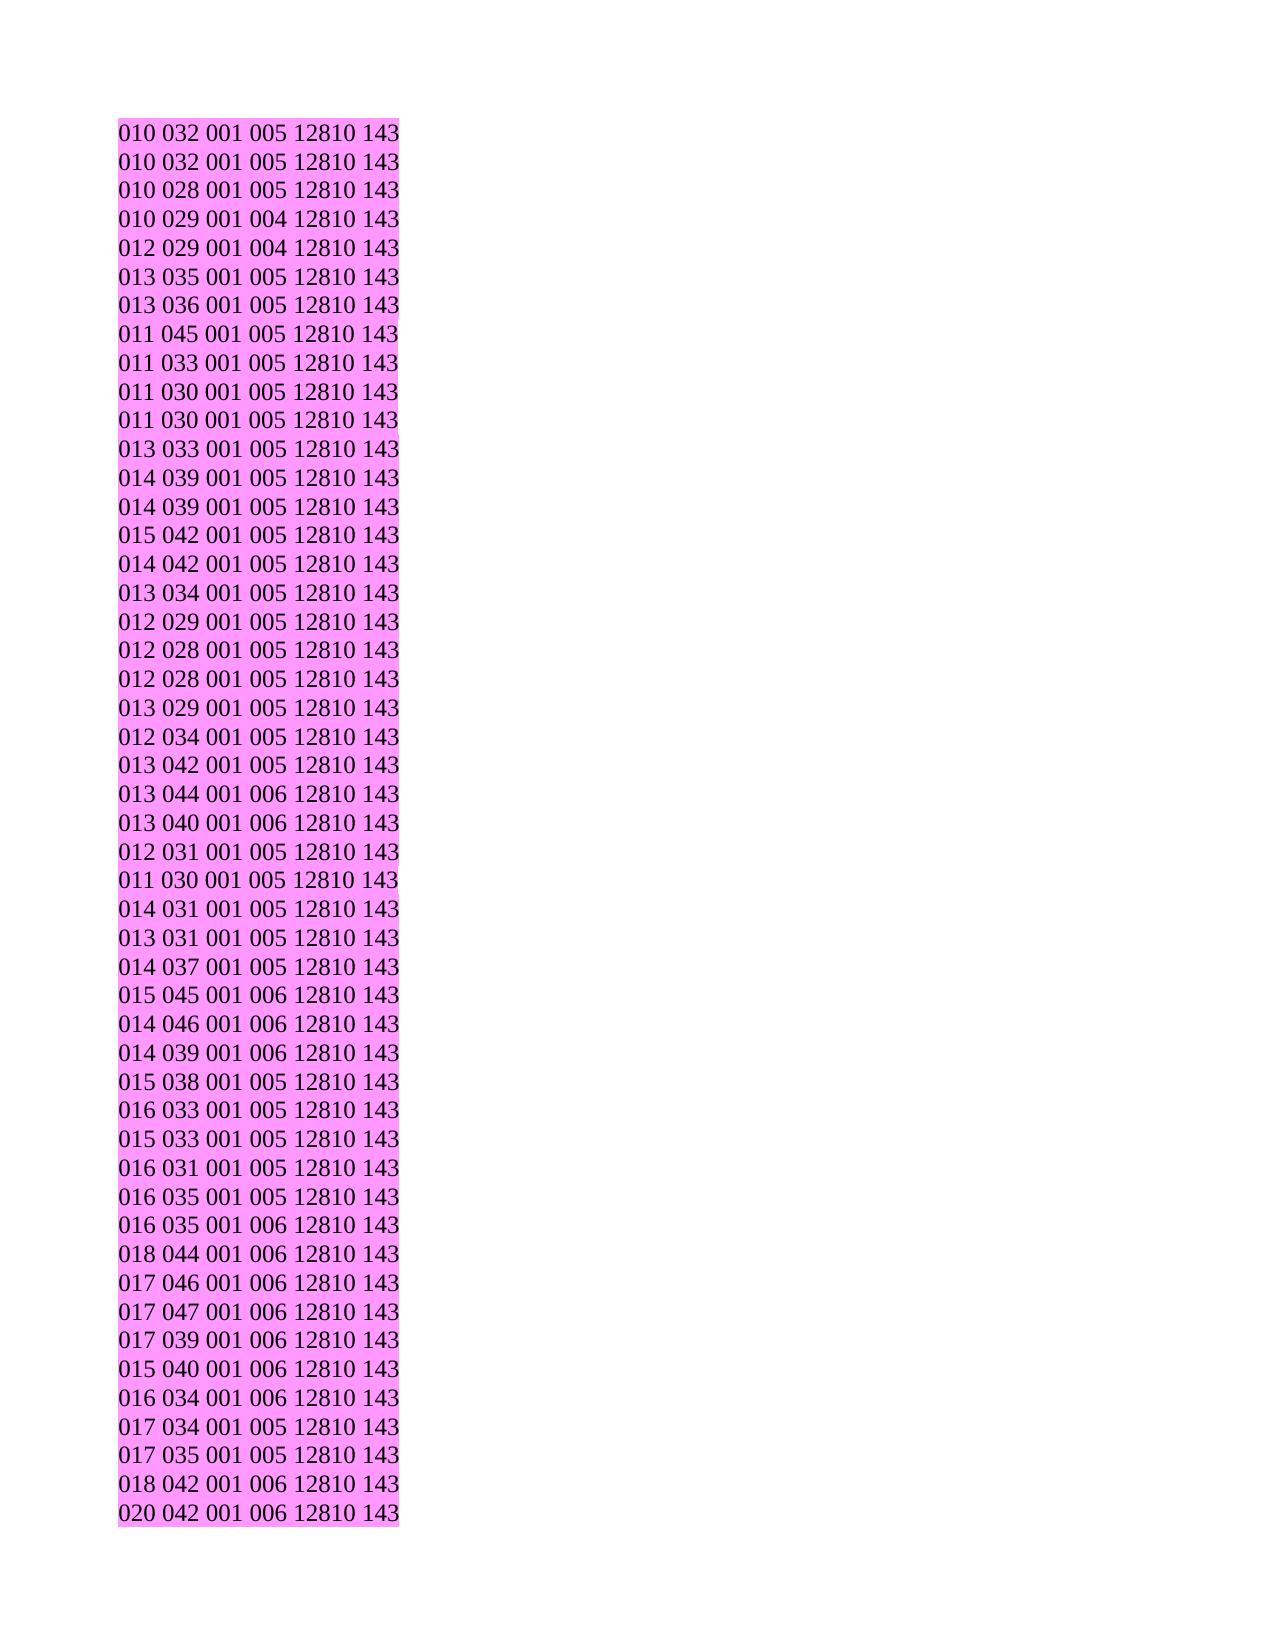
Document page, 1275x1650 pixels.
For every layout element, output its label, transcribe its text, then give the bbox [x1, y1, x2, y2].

text 014 042 001 005 12810 143 [118, 549, 1157, 578]
text 012 031 001 005 12810 143 [118, 837, 1157, 866]
text 014 037 001 005 12810 143 [118, 952, 1157, 981]
text 012 028 001 005 12810 143 [118, 664, 1157, 693]
text 011 033 001 005 12810 143 [118, 348, 1157, 377]
text 010 032 001 005 12810 143 [118, 118, 1157, 147]
text 014 046 001 006 12810 143 [118, 1009, 1157, 1038]
text 013 040 001 006 12810 143 [118, 808, 1157, 837]
text 014 031 001 005 12810 143 [118, 894, 1157, 923]
text 015 038 001 005 12810 143 [118, 1067, 1157, 1096]
text 011 030 001 005 12810 143 [118, 406, 1157, 434]
text 012 028 001 005 12810 143 [118, 636, 1157, 664]
text 016 031 001 005 12810 143 [118, 1153, 1157, 1182]
text 013 035 001 005 12810 143 [118, 262, 1157, 291]
text 013 033 001 005 12810 143 [118, 434, 1157, 463]
text 017 047 001 006 12810 143 [118, 1297, 1157, 1326]
text 010 028 001 005 12810 143 [118, 176, 1157, 204]
text 017 046 001 006 12810 143 [118, 1268, 1157, 1297]
text 013 042 001 005 12810 143 [118, 751, 1157, 779]
text 016 035 001 005 12810 143 [118, 1182, 1157, 1211]
text 015 033 001 005 12810 143 [118, 1124, 1157, 1153]
text 012 034 001 005 12810 143 [118, 722, 1157, 751]
text 016 034 001 006 12810 143 [118, 1383, 1157, 1412]
text 013 031 001 005 12810 143 [118, 923, 1157, 952]
text 017 035 001 005 12810 143 [118, 1441, 1157, 1469]
text 011 030 001 005 12810 143 [118, 377, 1157, 406]
text 011 045 001 005 12810 143 [118, 319, 1157, 348]
text 018 044 001 006 12810 143 [118, 1239, 1157, 1268]
text 010 029 001 004 12810 143 [118, 204, 1157, 233]
text 013 029 001 005 12810 143 [118, 693, 1157, 722]
text 011 030 001 005 12810 143 [118, 866, 1157, 894]
text 016 035 001 006 12810 143 [118, 1211, 1157, 1239]
text 010 032 001 005 12810 143 [118, 147, 1157, 176]
text 016 033 001 005 12810 143 [118, 1096, 1157, 1124]
text 012 029 001 005 12810 143 [118, 607, 1157, 636]
text 013 034 001 005 12810 143 [118, 578, 1157, 607]
text 018 042 001 006 12810 143 [118, 1469, 1157, 1498]
text 014 039 001 005 12810 143 [118, 492, 1157, 521]
text 020 042 001 006 12810 143 [118, 1498, 1157, 1527]
text 012 029 001 004 12810 143 [118, 233, 1157, 262]
text 015 045 001 006 12810 143 [118, 981, 1157, 1009]
text 013 044 001 006 12810 143 [118, 779, 1157, 808]
text 014 039 001 006 12810 143 [118, 1038, 1157, 1067]
text 014 039 001 005 12810 143 [118, 463, 1157, 492]
text 015 042 001 005 12810 143 [118, 521, 1157, 549]
text 017 039 001 006 12810 143 [118, 1326, 1157, 1354]
text 017 034 001 005 12810 143 [118, 1412, 1157, 1441]
text 015 040 001 006 12810 143 [118, 1354, 1157, 1383]
text 013 036 001 005 12810 143 [118, 291, 1157, 319]
